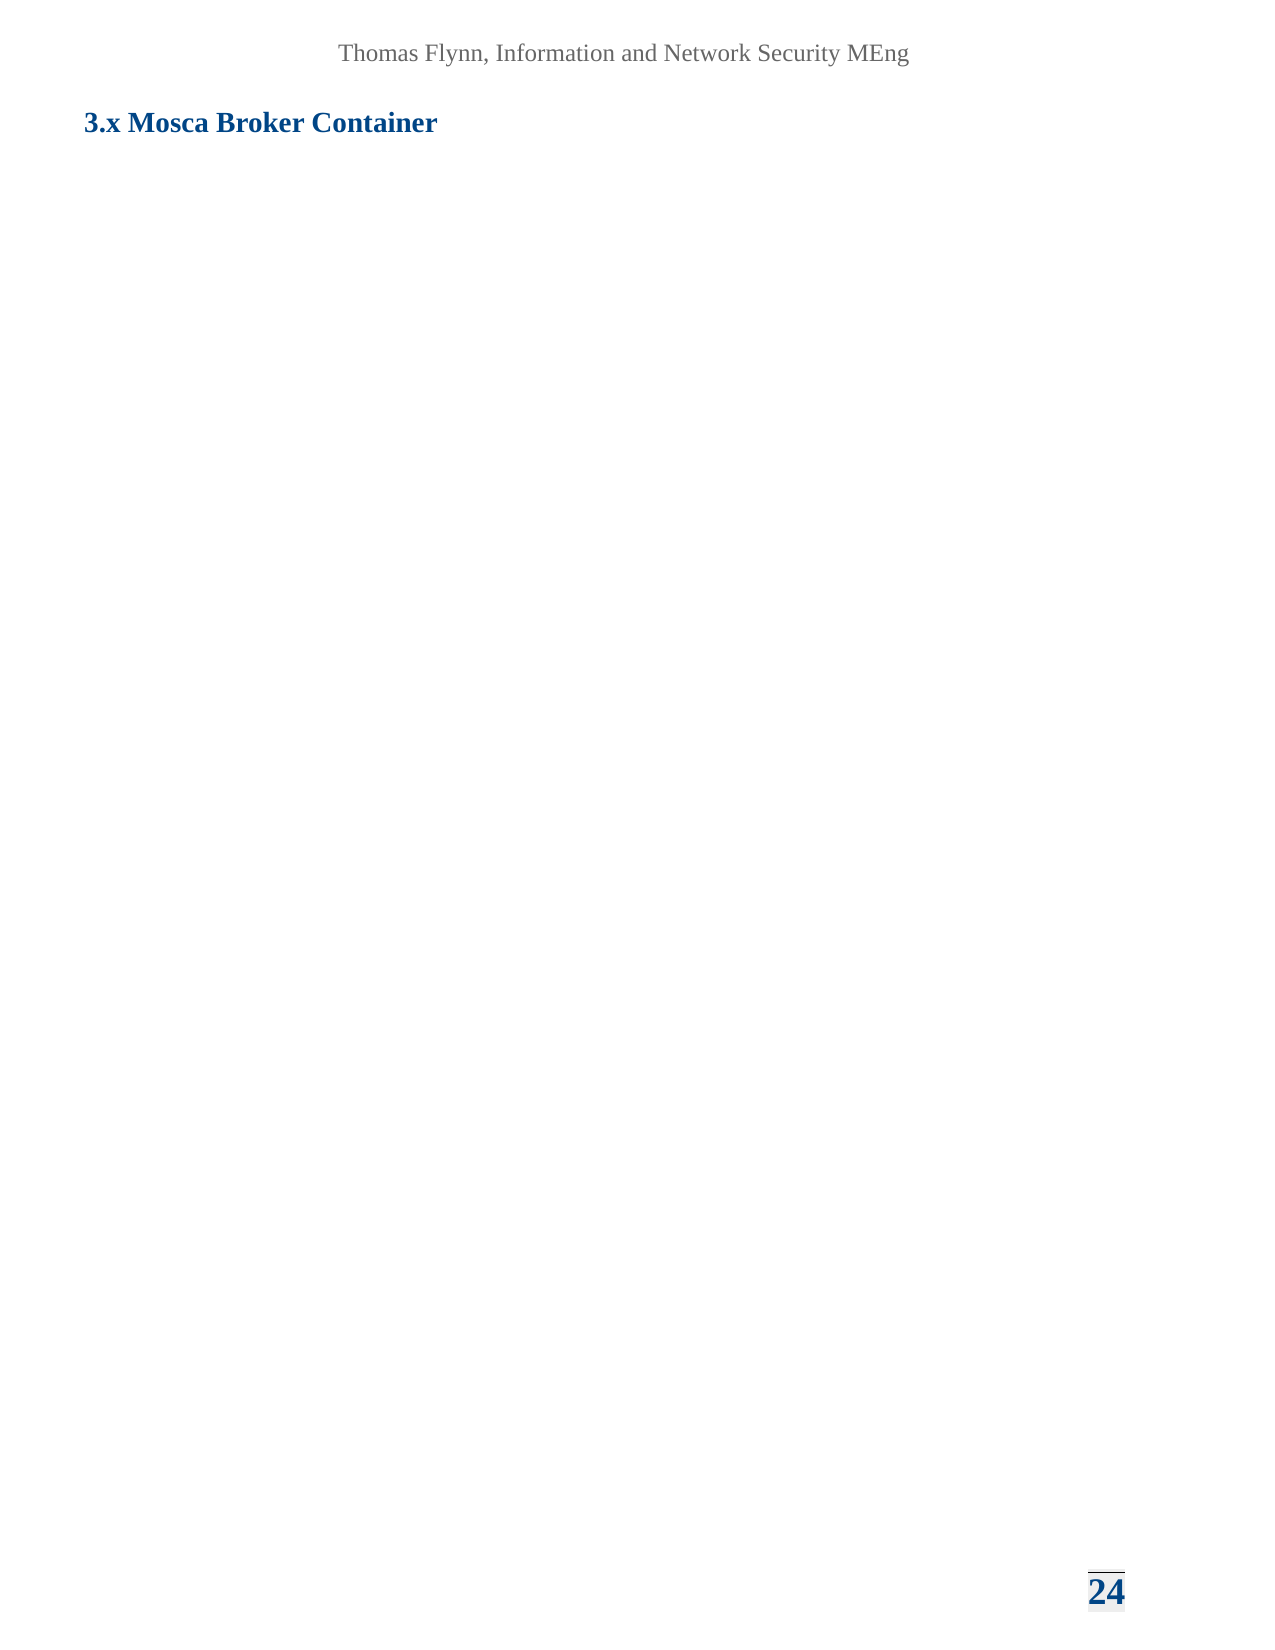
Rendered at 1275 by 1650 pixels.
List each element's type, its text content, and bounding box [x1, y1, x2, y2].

subtitle 3.x Mosca Broker Container [81, 105, 1125, 138]
